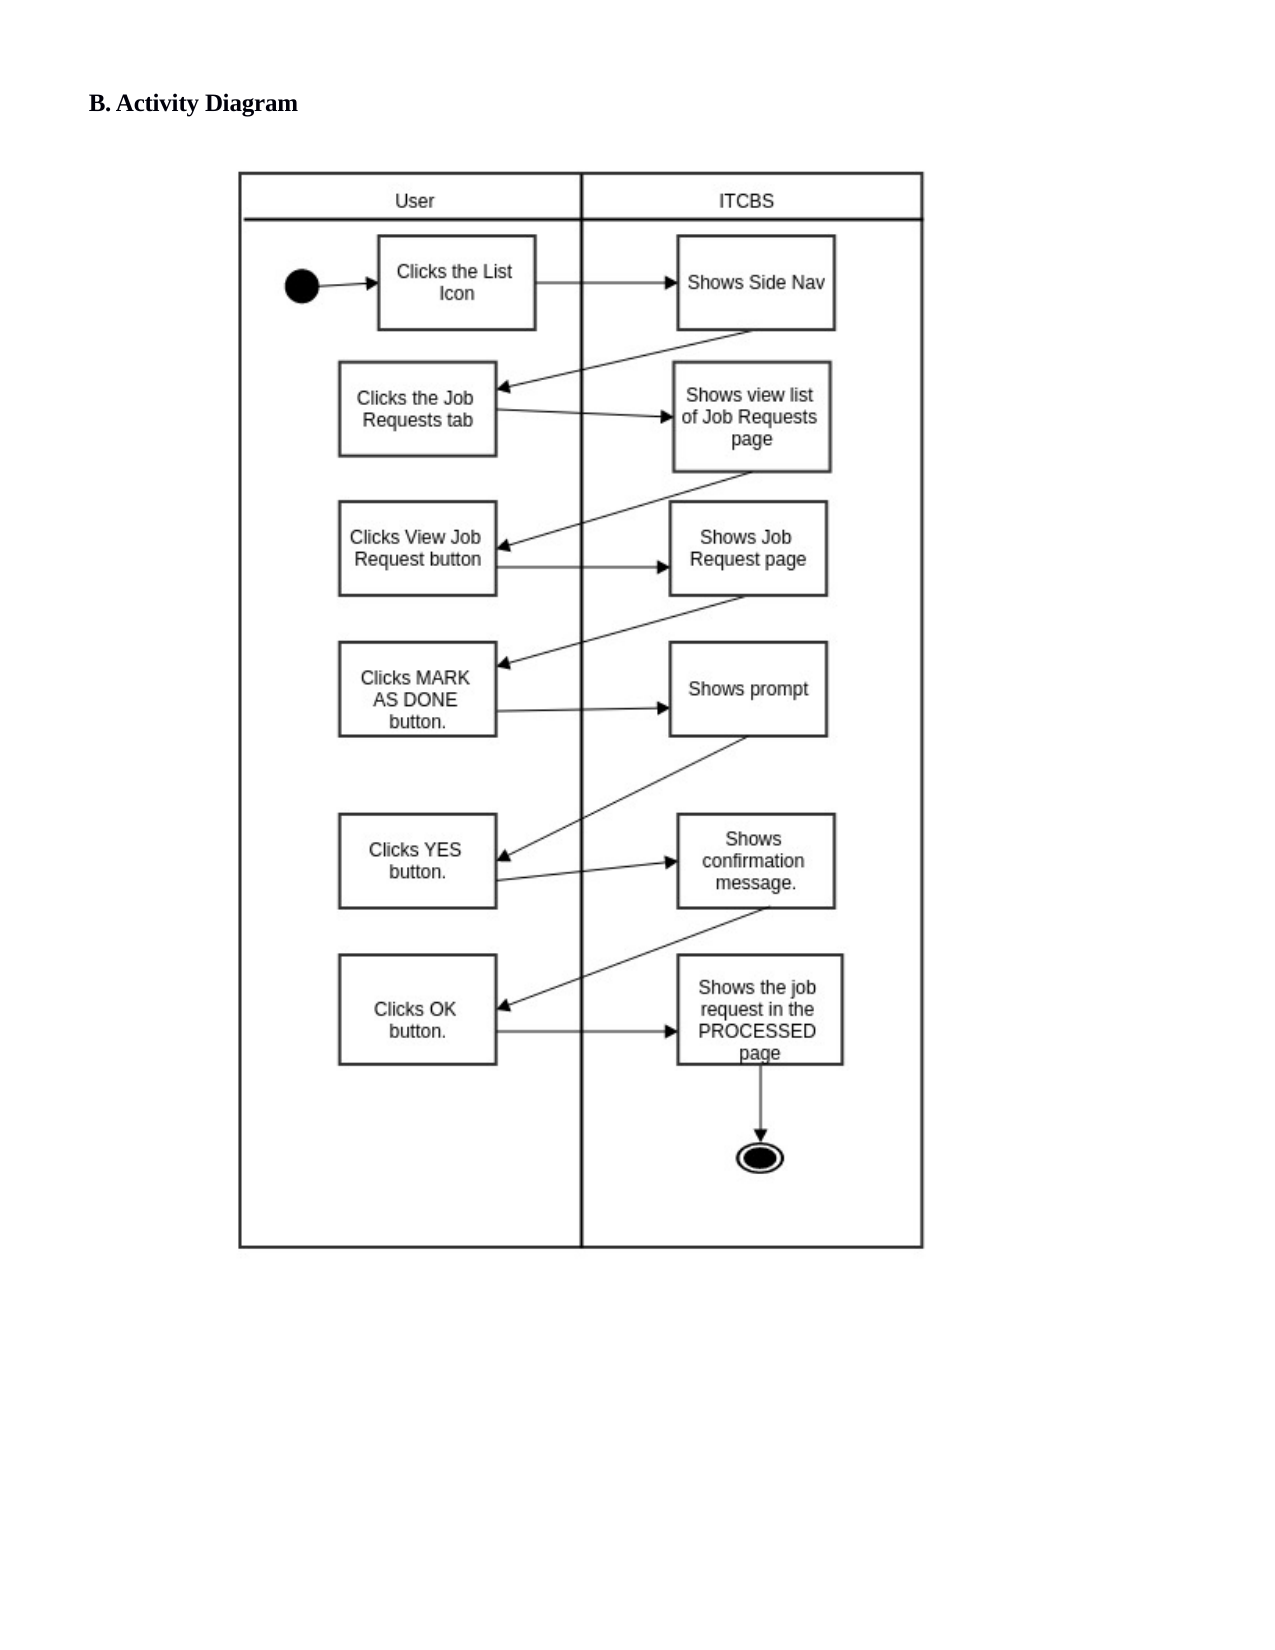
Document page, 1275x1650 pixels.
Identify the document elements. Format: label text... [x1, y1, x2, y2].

text B. Activity Diagram [88, 88, 1186, 117]
picture [218, 158, 946, 1285]
